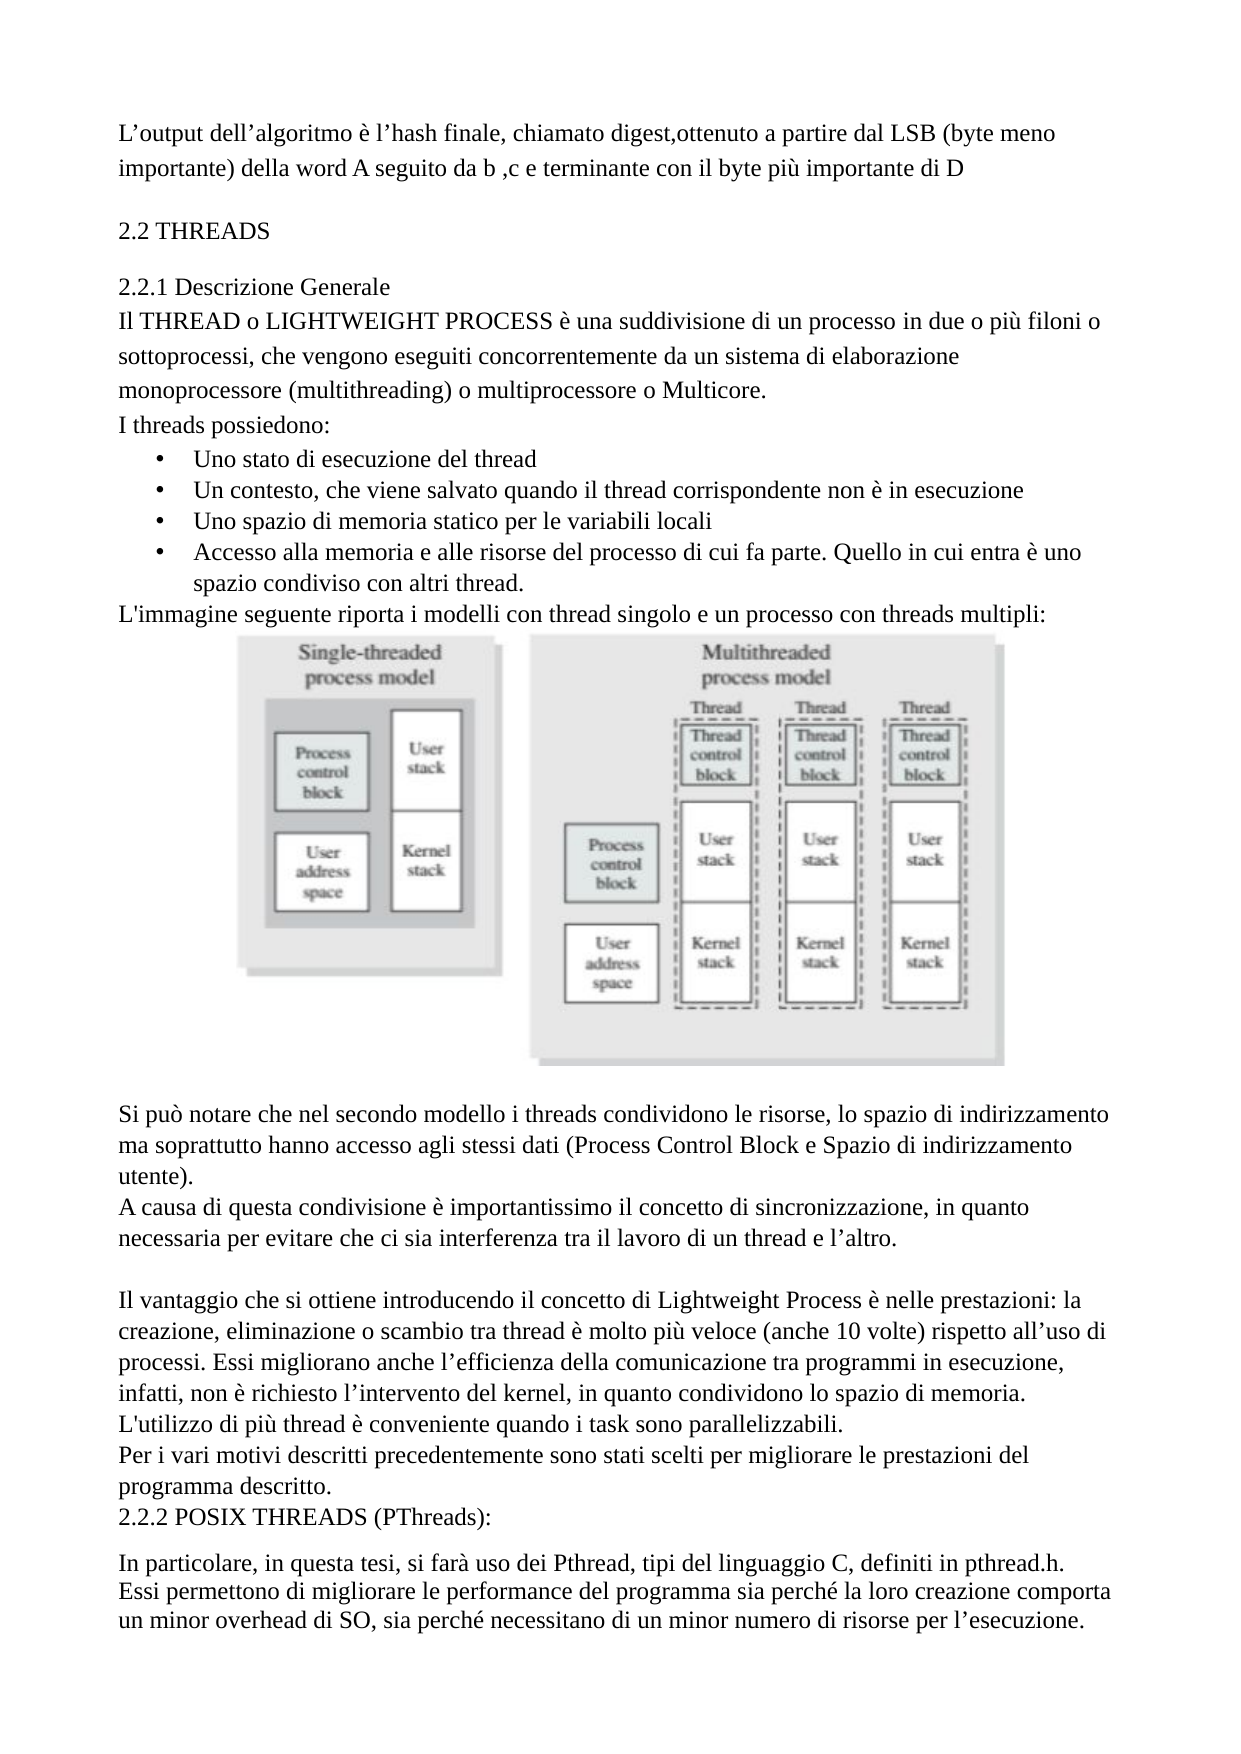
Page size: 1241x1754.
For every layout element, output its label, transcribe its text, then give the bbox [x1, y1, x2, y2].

list Accesso alla memoria e alle risorse del processo di cui fa parte. Quello in cui entra è uno spazio condiviso con altri thread. [156, 537, 1122, 597]
text Si può notare che nel secondo modello i threads condividono le risorse, lo spazio di indirizzamento ma soprattutto hanno accesso agli stessi dati (Process Control Block e Spazio di indirizzamento utente). A causa di questa condivisione è importantissimo il concetto di sincronizzazione, in quanto necessaria per evitare che ci sia interferenza tra il lavoro di un thread e l’altro. [118, 1099, 1122, 1252]
list Uno spazio di memoria statico per le variabili locali [156, 506, 1122, 535]
text Il vantaggio che si ottiene introducendo il concetto di Lightweight Process è nelle prestazioni: la creazione, eliminazione o scambio tra thread è molto più veloce (anche 10 volte) rispetto all’uso di processi. Essi migliorano anche l’efficienza della comunicazione tra programmi in esecuzione, infatti, non è richiesto l’intervento del kernel, in quanto condividono lo spazio di memoria. L'utilizzo di più thread è conveniente quando i task sono parallelizzabili. Per i vari motivi descritti precedentemente sono stati scelti per migliorare le prestazioni del programma descritto. [118, 1285, 1122, 1500]
list Uno stato di esecuzione del thread [156, 444, 1122, 473]
text L'immagine seguente riporta i modelli con thread singolo e un processo con threads multipli: [118, 599, 1122, 628]
text L’output dell’algoritmo è l’hash finale, chiamato digest,ottenuto a partire dal LSB (byte meno importante) della word A seguito da b ,c e terminante con il byte più importante di D [118, 118, 1122, 181]
text 2.2 THREADS [118, 216, 1122, 244]
picture [235, 630, 1005, 1066]
text 2.2.2 POSIX THREADS (PThreads): [118, 1502, 1122, 1531]
text Il THREAD o LIGHTWEIGHT PROCESS è una suddivisione di un processo in due o più filoni o sottoprocessi, che vengono eseguiti concorrentemente da un sistema di elaborazione monoprocessore (multithreading) o multiprocessore o Multicore. I threads possiedono: [118, 306, 1122, 438]
text 2.2.1 Descrizione Generale [118, 272, 1122, 301]
list Un contesto, che viene salvato quando il thread corrispondente non è in esecuzione [156, 475, 1122, 504]
text In particolare, in questa tesi, si farà uso dei Pthread, tipi del linguaggio C, definiti in pthread.h. Essi permettono di migliorare le performance del programma sia perché la loro creazione comporta un minor overhead di SO, sia perché necessitano di un minor numero di risorse per l’esecuzione. [118, 1548, 1122, 1634]
